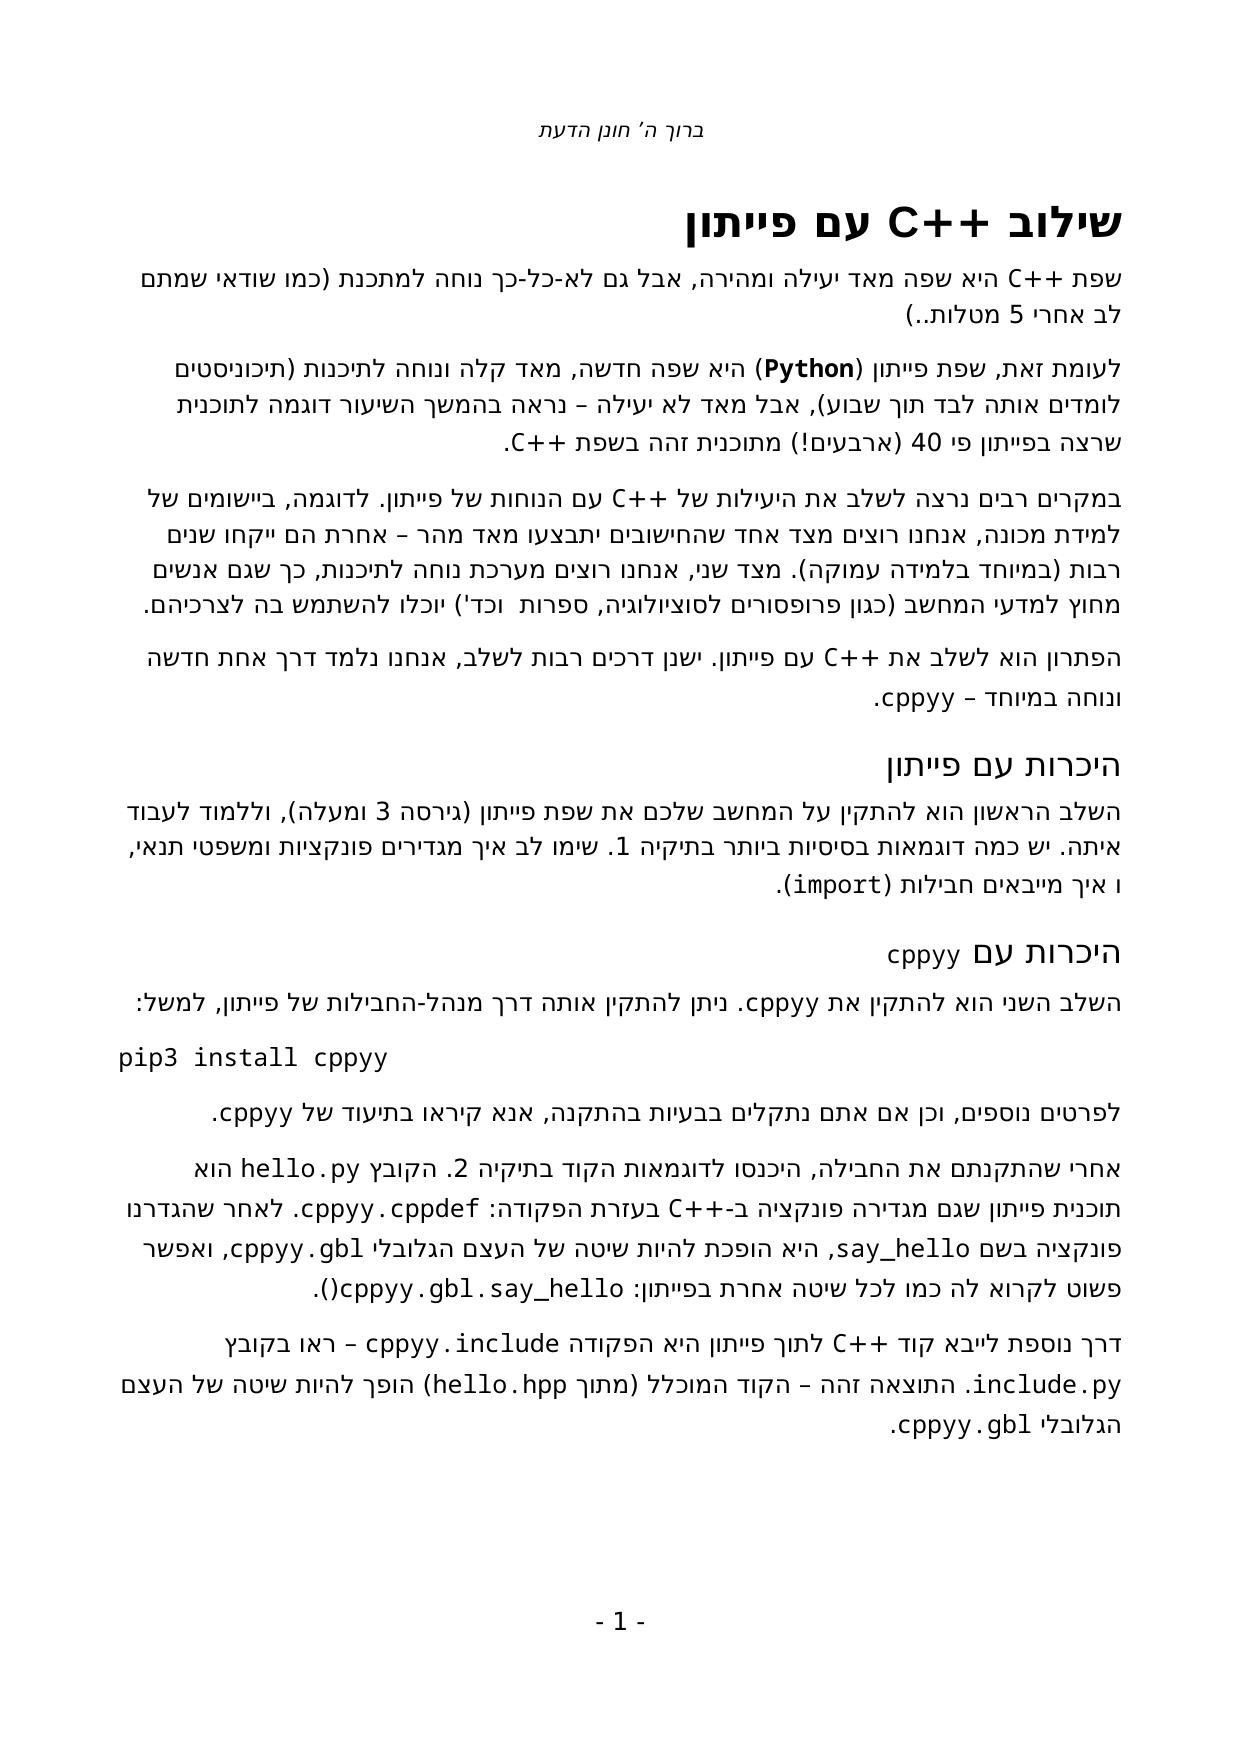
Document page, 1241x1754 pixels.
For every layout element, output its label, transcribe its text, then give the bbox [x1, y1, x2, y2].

text דרך נוספת לייבא קוד ++C לתוך פייתון היא הפקודה cppyy.include – ראו בקובץ include.py. התוצאה זהה – הקוד המוכלל (מתוך hello.hpp) הופך להיות שיטה של העצם הגלובלי cppyy.gbl. [118, 1326, 1122, 1440]
text במקרים רבים נרצה לשלב את היעילות של ++C עם הנוחות של פייתון. לדוגמה, ביישומים של למידת מכונה, אנחנו רוצים מצד אחד שהחישובים יתבצעו מאד מהר – אחרת הם ייקחו שנים רבות (במיוחד בלמידה עמוקה). מצד שני, אנחנו רוצים מערכת נוחה לתיכנות, כך שגם אנשים מחוץ למדעי המחשב (כגון פרופסורים לסוציולוגיה, ספרות וכד') יוכלו להשתמש בה לצרכיהם. [118, 481, 1122, 619]
subtitle היכרות עם פייתון [118, 746, 1122, 784]
text לפרטים נוספים, וכן אם אתם נתקלים בבעיות בהתקנה, אנא קיראו בתיעוד של cppyy. [118, 1095, 1122, 1129]
text השלב השני הוא להתקין את cppyy. ניתן להתקין אותה דרך מנהל-החבילות של פייתון, למשל: [118, 984, 1122, 1018]
text השלב הראשון הוא להתקין על המחשב שלכם את שפת פייתון (גירסה 3 ומעלה), וללמוד לעבוד איתה. יש כמה דוגמאות בסיסיות ביותר בתיקיה 1. שימו לב איך מגדירים פונקציות ומשפטי תנאי, ו איך מייבאים חבילות (import). [118, 797, 1122, 901]
text לעומת זאת, שפת פייתון (Python) היא שפה חדשה, מאד קלה ונוחה לתיכנות (תיכוניסטים לומדים אותה לבד תוך שבוע), אבל מאד לא יעילה – נראה בהמשך השיעור דוגמה לתוכנית שרצה בפייתון פי 40 (ארבעים!) מתוכנית זהה בשפת ++C. [118, 350, 1122, 459]
text הפתרון הוא לשלב את ++C עם פייתון. ישנן דרכים רבות לשלב, אנחנו נלמד דרך אחת חדשה ונוחה במיוחד – cppyy. [118, 640, 1122, 714]
subtitle היכרות עם cppyy [118, 933, 1122, 972]
text שפת ++C היא שפה מאד יעילה ומהירה, אבל גם לא-כל-כך נוחה למתכנת (כמו שודאי שמתם לב אחרי 5 מטלות..) [118, 261, 1122, 330]
text אחרי שהתקנתם את החבילה, היכנסו לדוגמאות הקוד בתיקיה 2. הקובץ hello.py הוא תוכנית פייתון שגם מגדירה פונקציה ב-++C בעזרת הפקודה: cppyy.cppdef. לאחר שהגדרנו פונקציה בשם say_hello, היא הופכת להיות שיטה של העצם הגלובלי cppyy.gbl, ואפשר פשוט לקרוא לה כמו לכל שיטה אחרת בפייתון: cppyy.gbl.say_hello(). [118, 1151, 1122, 1304]
subtitle שילוב ++C עם פייתון [118, 197, 1122, 248]
text pip3 install cppyy [118, 1040, 1122, 1074]
